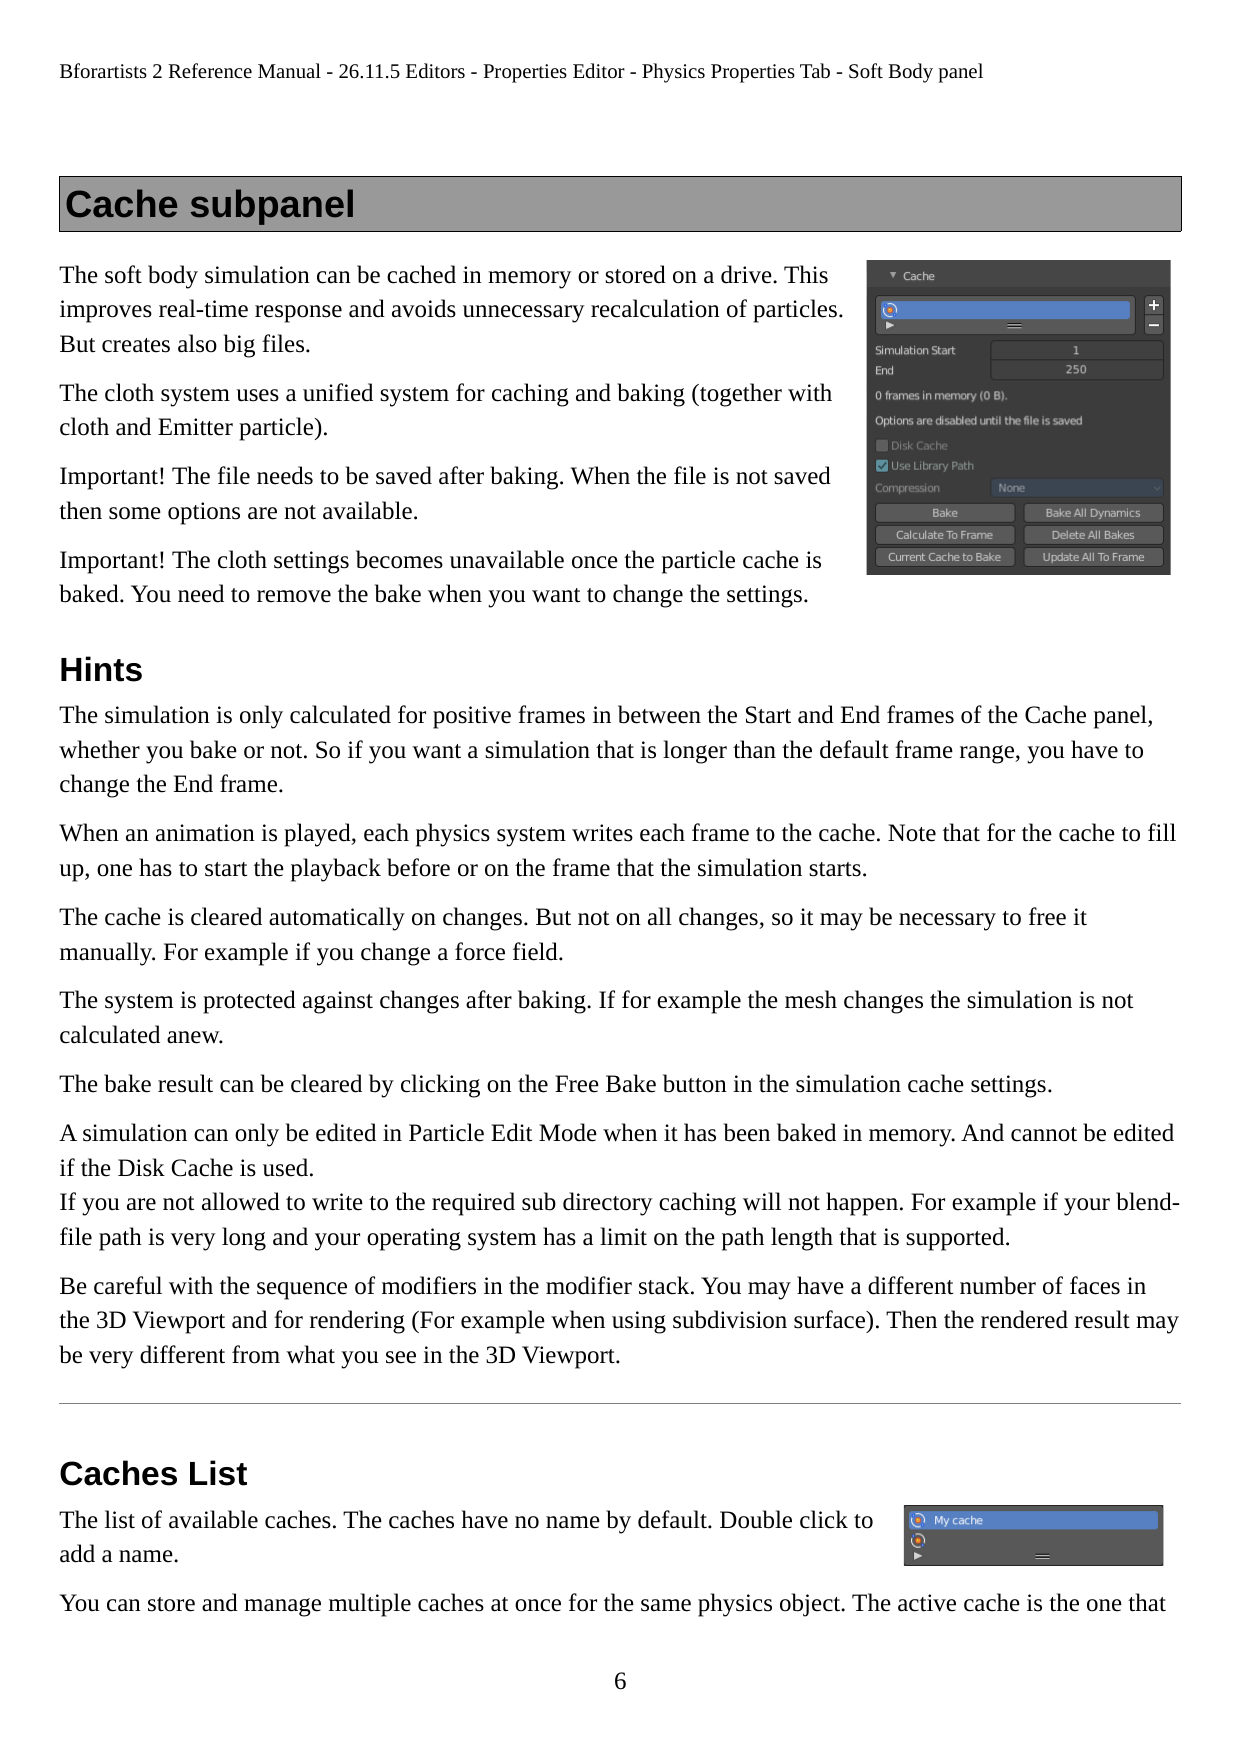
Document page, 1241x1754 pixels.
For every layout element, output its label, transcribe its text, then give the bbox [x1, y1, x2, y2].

text A simulation can only be edited in Particle Edit Mode when it has been baked in memory. And cannot be edited if the Disk Cache is used. [59, 1118, 1181, 1181]
text The cloth system uses a unified system for caching and baking (together with cloth and Emitter particle). [59, 378, 866, 441]
text You can store and manage multiple caches at once for the same physics object. The active cache is the one that [59, 1588, 1181, 1617]
text The cache is cleared automatically on changes. But not on all changes, so it may be necessary to free it manually. For example if you change a force field. [59, 902, 1181, 965]
picture [903, 1505, 1164, 1566]
text The simulation is only calculated for positive frames in between the Start and End frames of the Cache panel, whether you bake or not. So if you want a simulation that is longer than the default frame range, you have to change the End frame. [59, 701, 1181, 798]
text If you are not allowed to write to the required sub directory caching will not happen. For example if your blend-file path is very long and your operating system has a limit on the path length that is supported. [59, 1187, 1181, 1250]
picture [866, 260, 1171, 575]
text Important! The file needs to be saved after baking. When the file is not saved then some options are not available. [59, 461, 866, 525]
text The system is protected against changes after baking. If for example the mesh changes the simulation is not calculated anew. [59, 986, 1181, 1049]
text Important! The cloth settings becomes unavailable once the particle cache is baked. You need to remove the bake when you want to change the settings. [59, 545, 1181, 608]
text The bake result can be cleared by clicking on the Free Bake button in the simulation cache settings. [59, 1069, 1181, 1098]
subtitle Hints [59, 649, 1181, 688]
table_header Cache subpanel [60, 177, 1181, 231]
text When an animation is played, each physics system writes each frame to the cache. Note that for the cache to fill up, one has to start the playback before or on the frame that the simulation starts. [59, 818, 1181, 882]
text Be careful with the sequence of modifiers in the modifier stack. You may have a different number of faces in the 3D Viewport and for rendering (For example when using subdivision surface). Then the rendered result may be very different from what you see in the 3D Viewport. [59, 1271, 1181, 1368]
text The list of available caches. The caches have no name by default. Double click to add a name. [59, 1505, 1181, 1568]
subtitle Caches List [59, 1454, 1181, 1492]
text The soft body simulation can be cached in memory or stored on a drive. This improves real-time response and avoids unnecessary recalculation of particles. But creates also big files. [59, 260, 866, 358]
